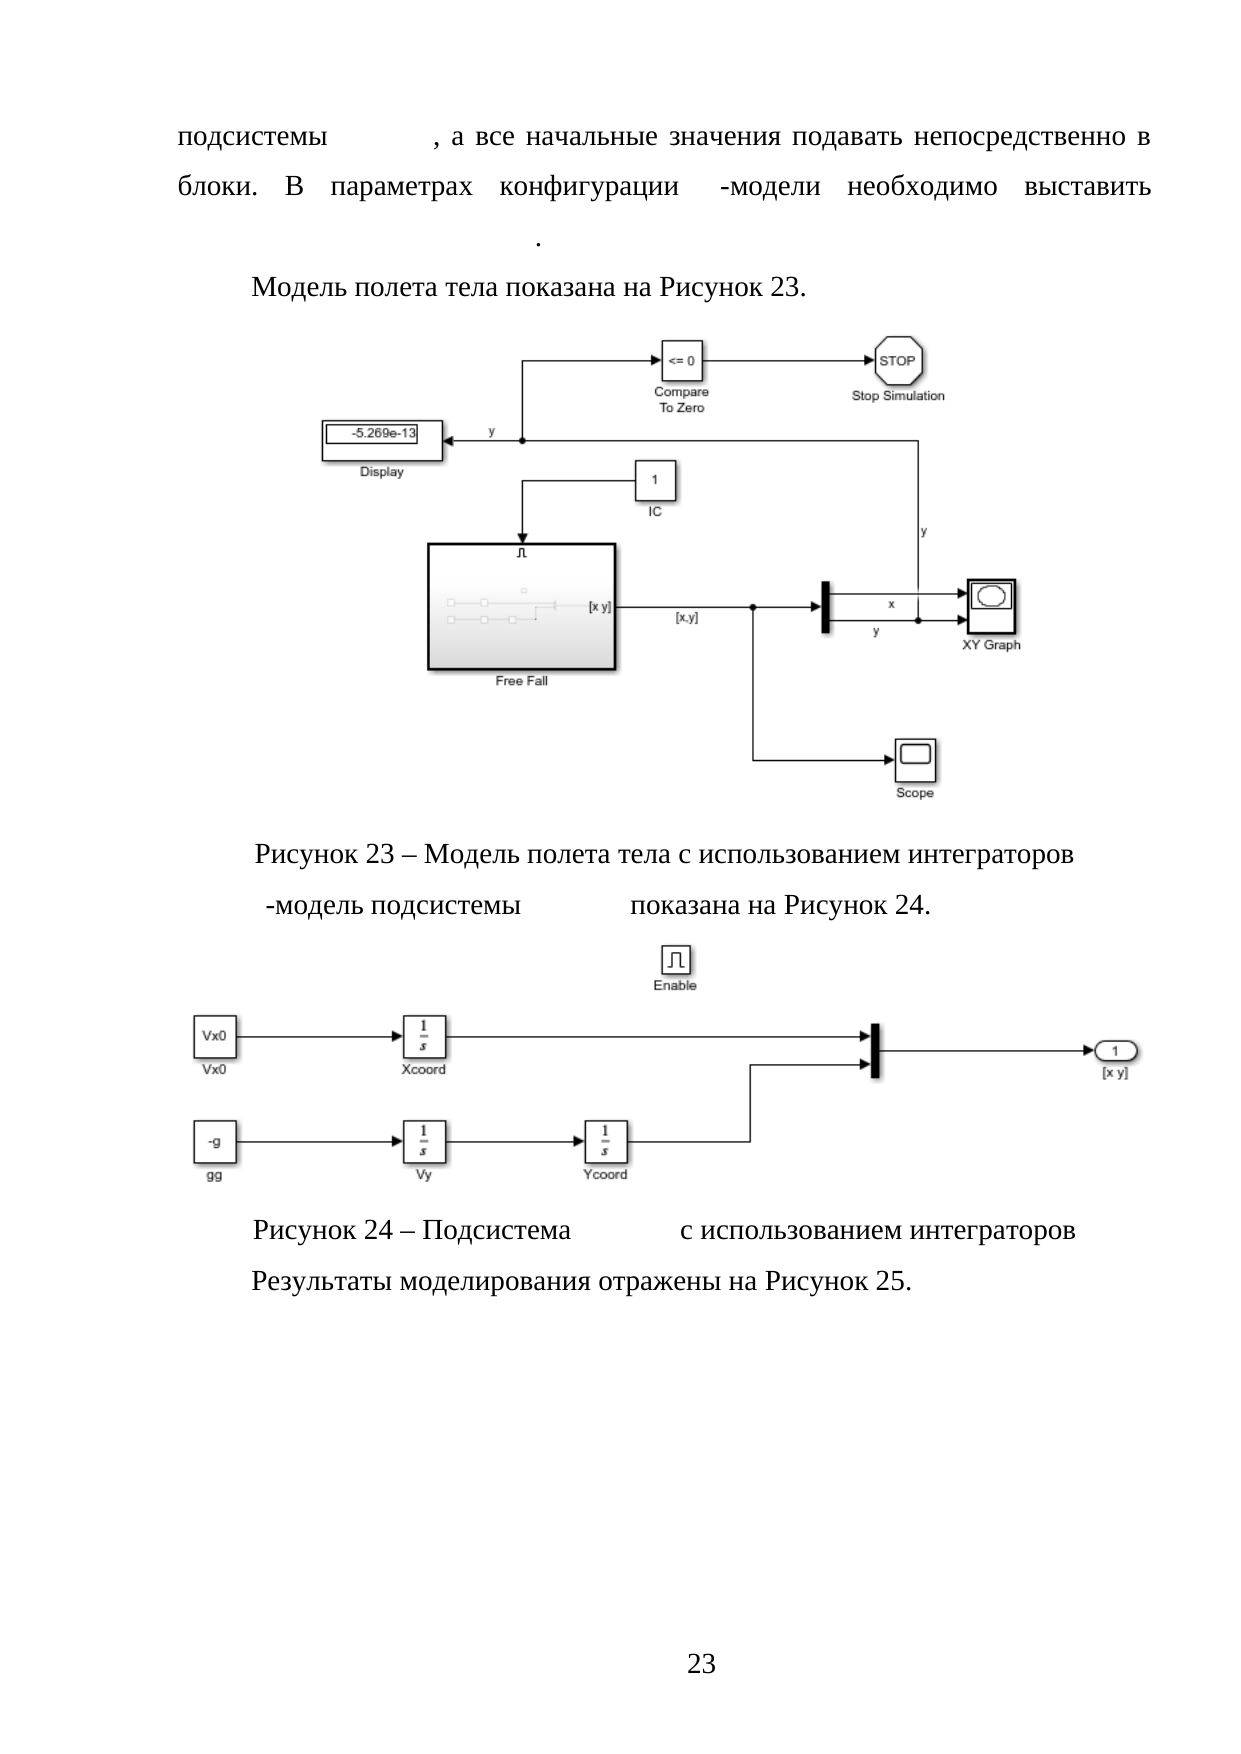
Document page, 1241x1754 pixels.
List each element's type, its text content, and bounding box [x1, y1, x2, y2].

picture [177, 937, 1152, 1196]
text Рисунок 24 – Подсистема с использованием интеграторов [177, 1212, 1152, 1246]
text Результаты моделирования отражены на рисунок 25. [177, 1263, 1152, 1296]
text -модель подсистемы показана на рисунок 24. [177, 887, 1152, 921]
text Таким образом, необходимо три интегратора. Поскольку в интеграторы надо вводить начальные значения, то следует удалить входные порты подсистемы , а все начальные значения подавать непосредственно в блоки. В параметрах конфигурации -модели необходимо выставить . [177, 118, 1152, 252]
text Рисунок 23 – Модель полета тела с использованием интеграторов [177, 837, 1152, 870]
text Модель полета тела показана на рисунок 23. [177, 269, 1152, 303]
picture [282, 319, 1047, 820]
